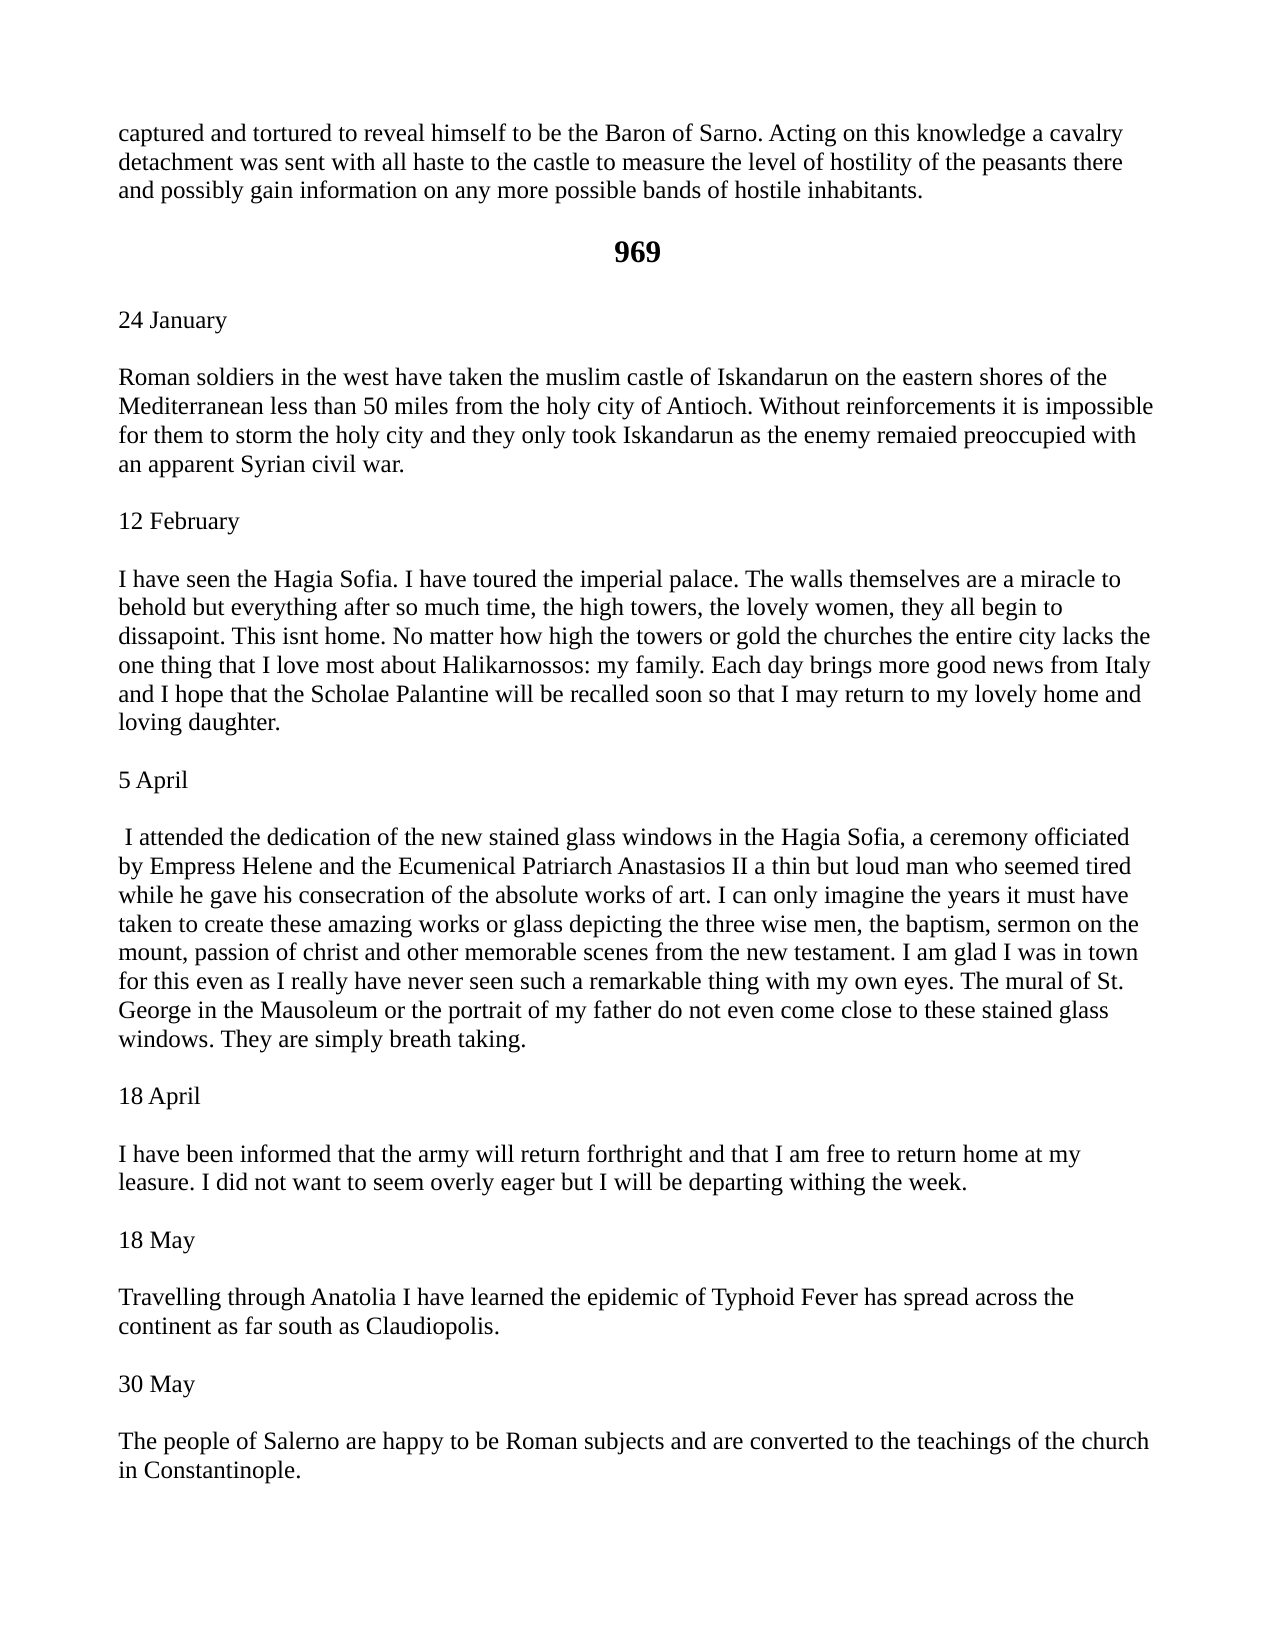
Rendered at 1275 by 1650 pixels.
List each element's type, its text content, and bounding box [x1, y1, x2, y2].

text I attended the dedication of the new stained glass windows in the Hagia Sofia, a ceremony officiated by Empress Helene and the Ecumenical Patriarch Anastasios II a thin but loud man who seemed tired while he gave his consecration of the absolute works of art. I can only imagine the years it must have taken to create these amazing works or glass depicting the three wise men, the baptism, sermon on the mount, passion of christ and other memorable scenes from the new testament. I am glad I was in town for this even as I really have never seen such a remarkable thing with my own eyes. The mural of St. George in the Mausoleum or the portrait of my father do not even come close to these stained glass windows. They are simply breath taking. [118, 822, 1157, 1052]
text 12 February [118, 506, 1157, 535]
text I have been informed that the army will return forthright and that I am free to return home at my leasure. I did not want to seem overly eager but I will be departing withing the week. [118, 1139, 1157, 1196]
text The people of Salerno are happy to be Roman subjects and are converted to the teachings of the church in Constantinople. [118, 1426, 1157, 1484]
text captured and tortured to reveal himself to be the Baron of Sarno. Acting on this knowledge a cavalry detachment was sent with all haste to the castle to measure the level of hostility of the peasants there and possibly gain information on any more possible bands of hostile inhabitants. [118, 118, 1157, 204]
text 18 May [118, 1225, 1157, 1254]
text 24 January [118, 305, 1157, 334]
text 18 April [118, 1081, 1157, 1110]
text 30 May [118, 1369, 1157, 1397]
text Roman soldiers in the west have taken the muslim castle of Iskandarun on the eastern shores of the Mediterranean less than 50 miles from the holy city of Antioch. Without reinforcements it is impossible for them to storm the holy city and they only took Iskandarun as the enemy remaied preoccupied with an apparent Syrian civil war. [118, 362, 1157, 477]
text Travelling through Anatolia I have learned the epidemic of Typhoid Fever has spread across the continent as far south as Claudiopolis. [118, 1282, 1157, 1340]
text 5 April [118, 765, 1157, 794]
text I have seen the Hagia Sofia. I have toured the imperial palace. The walls themselves are a miracle to behold but everything after so much time, the high towers, the lovely women, they all begin to dissapoint. This isnt home. No matter how high the towers or gold the churches the entire city lacks the one thing that I love most about Halikarnossos: my family. Each day brings more good news from Italy and I hope that the Scholae Palantine will be recalled soon so that I may return to my lovely home and loving daughter. [118, 564, 1157, 736]
text 969 [118, 233, 1157, 269]
